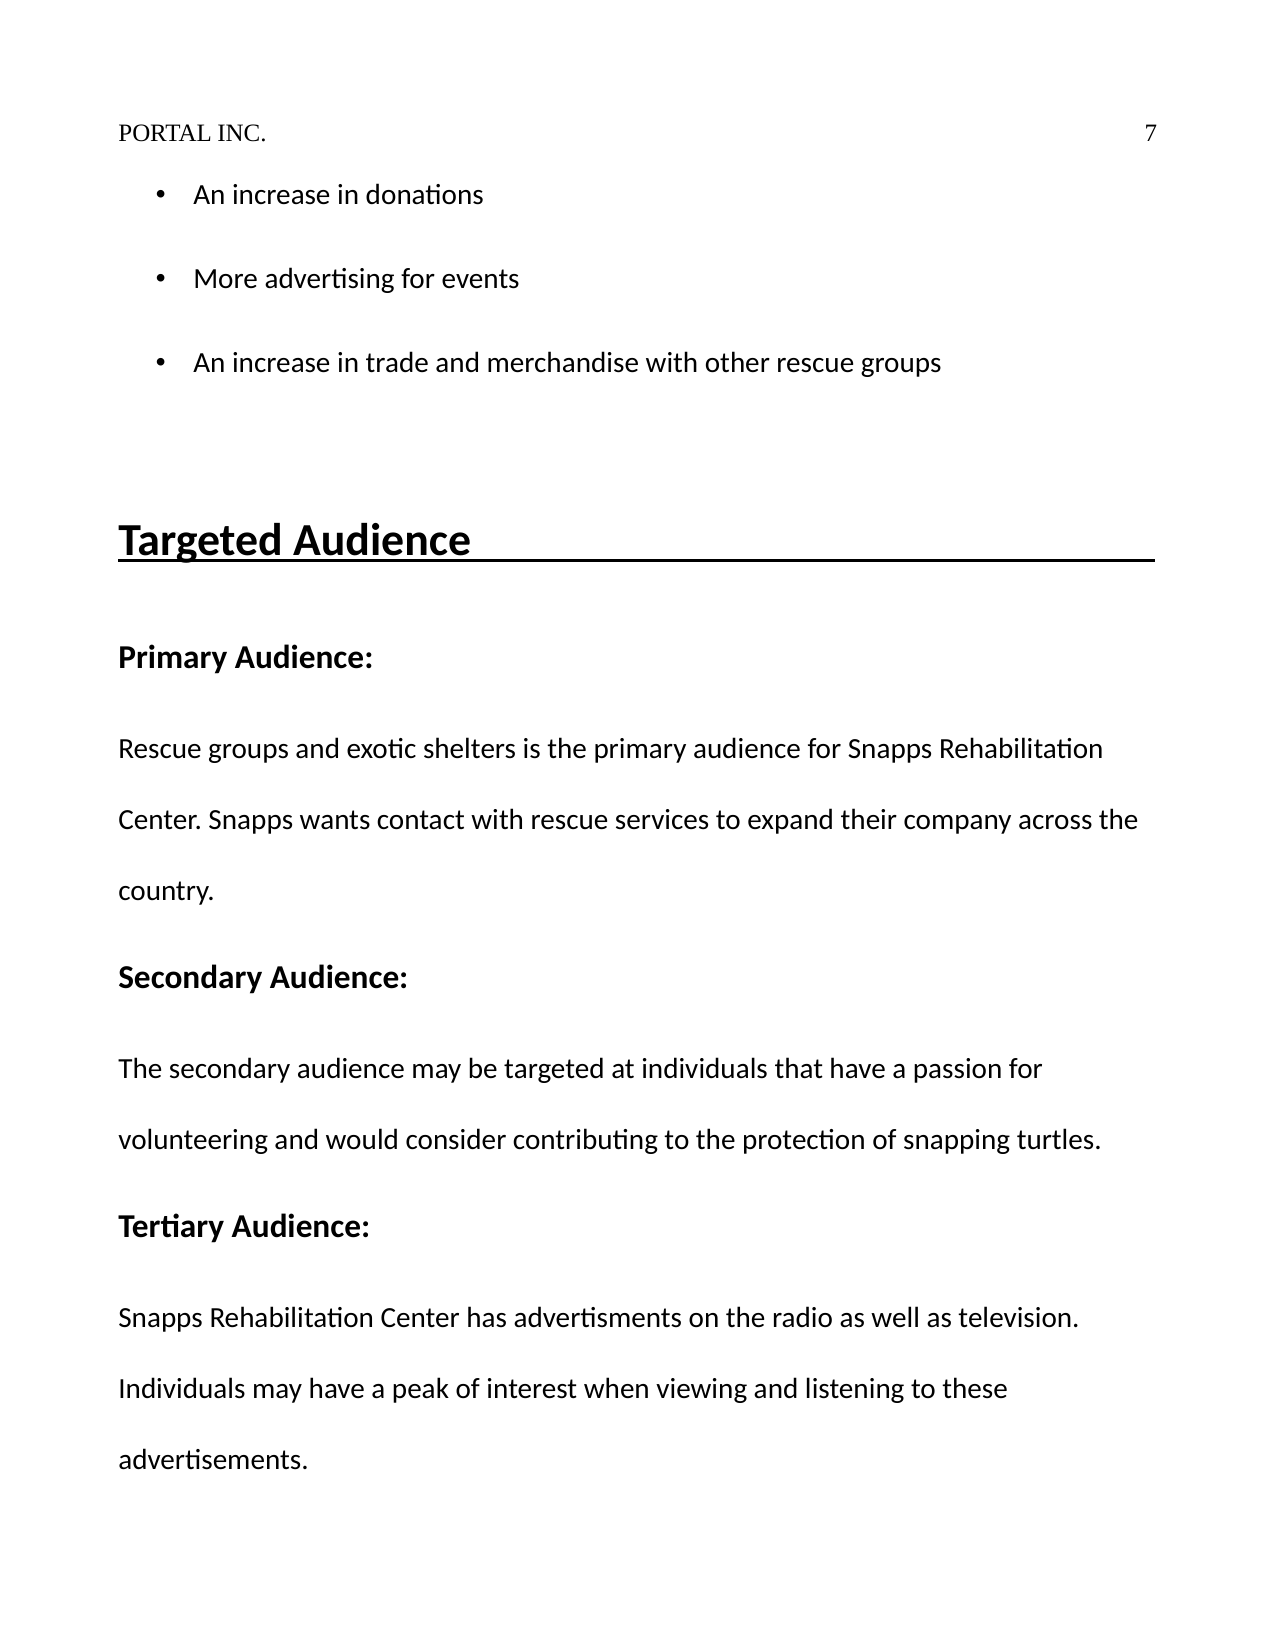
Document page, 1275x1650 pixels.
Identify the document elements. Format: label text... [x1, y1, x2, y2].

list An increase in donations [156, 176, 1157, 212]
text Targeted Audience [118, 511, 1157, 567]
list An increase in trade and merchandise with other rescue groups [156, 344, 1157, 379]
text Secondary Audience: [118, 956, 1157, 997]
text Tertiary Audience: [118, 1205, 1157, 1246]
list More advertising for events [156, 260, 1157, 296]
text The secondary audience may be targeted at individuals that have a passion for volunteering and would consider contributing to the protection of snapping turtles. [118, 1050, 1157, 1157]
text Primary Audience: [118, 636, 1157, 676]
text Snapps Rehabilitation Center has advertisments on the radio as well as television. Individuals may have a peak of interest when viewing and listening to these advertisements. [118, 1299, 1157, 1477]
text Rescue groups and exotic shelters is the primary audience for Snapps Rehabilitation Center. Snapps wants contact with rescue services to expand their company across the country. [118, 730, 1157, 908]
